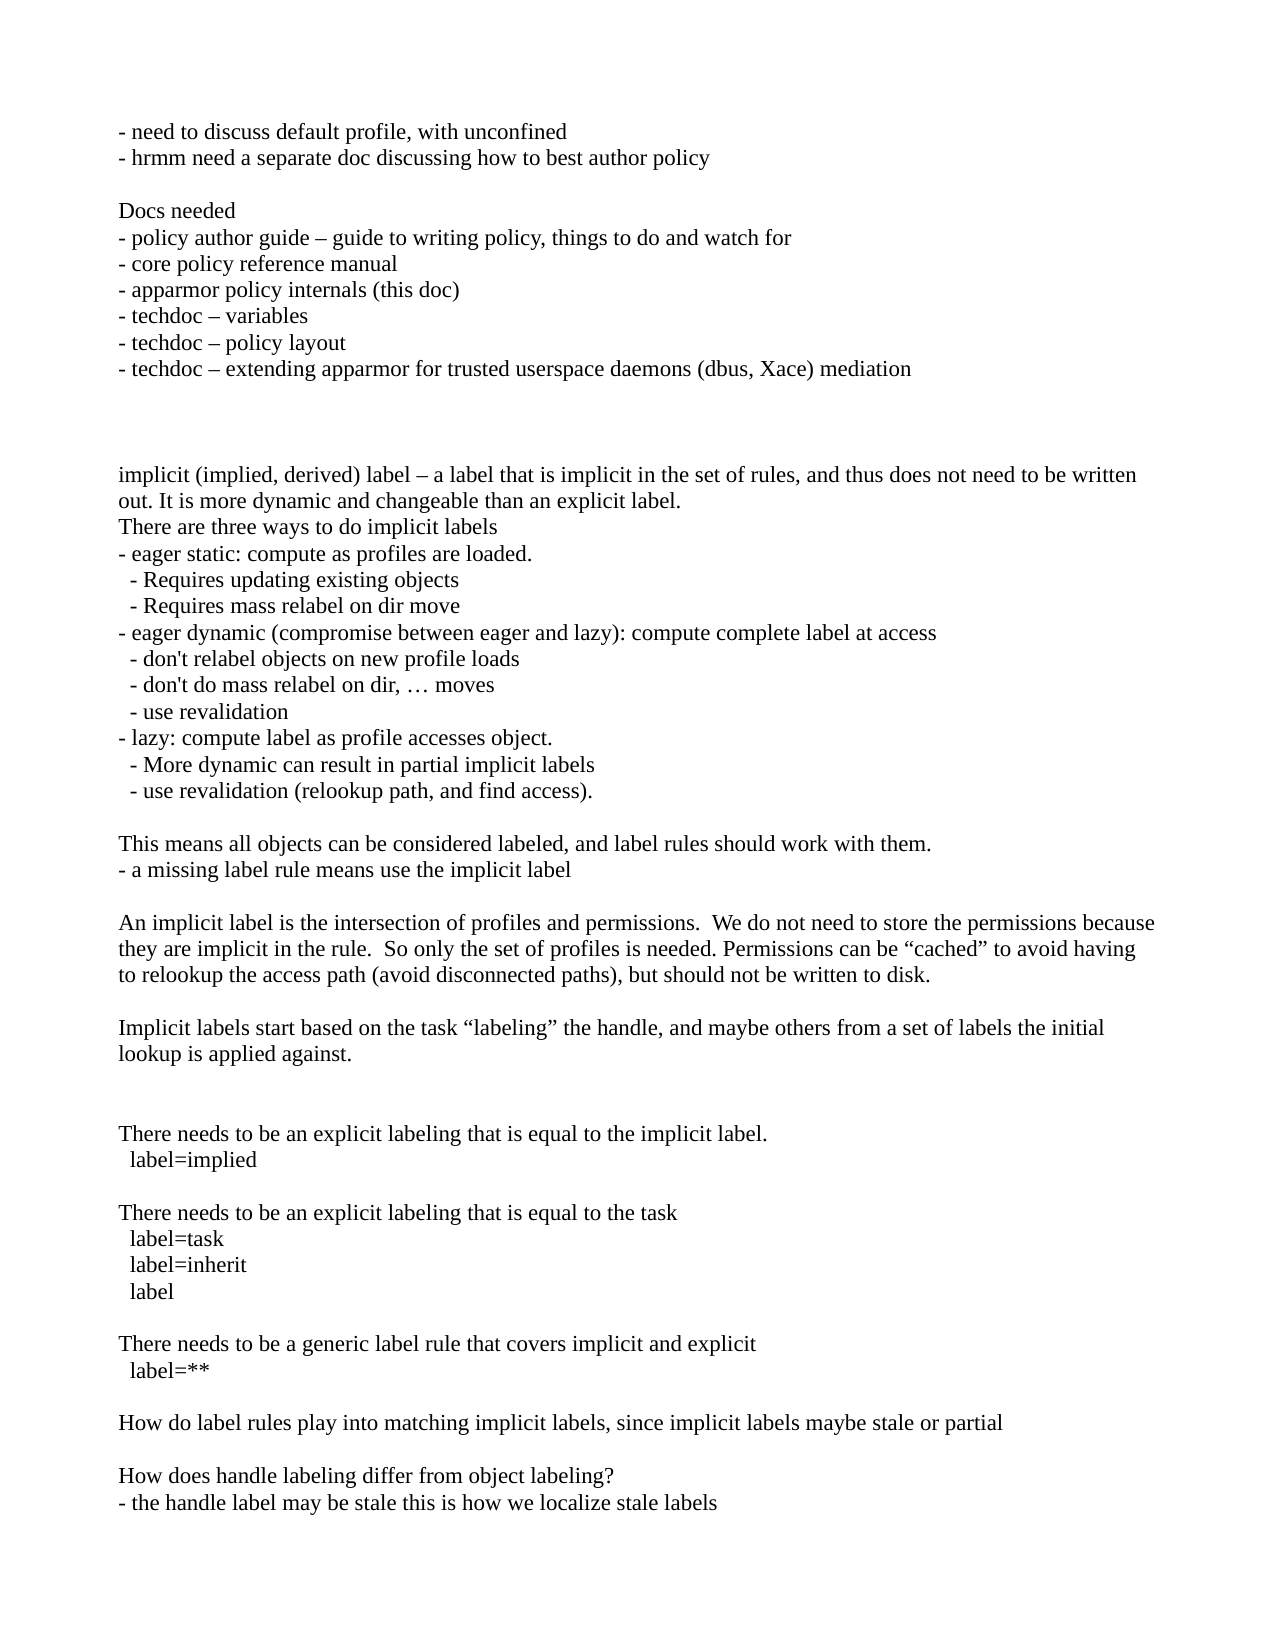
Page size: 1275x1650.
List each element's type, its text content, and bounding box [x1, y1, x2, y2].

text How do label rules play into matching implicit labels, since implicit labels maybe stale or partial [118, 1409, 1157, 1436]
text - techdoc – extending apparmor for trusted userspace daemons (dbus, Xace) mediation [118, 355, 1157, 382]
text label=inherit [118, 1251, 1157, 1278]
text There needs to be an explicit labeling that is equal to the implicit label. [118, 1119, 1157, 1146]
text An implicit label is the intersection of profiles and permissions. We do not need to store the permissions because they are implicit in the rule. So only the set of profiles is needed. Permissions can be “cached” to avoid having to relookup the access path (avoid disconnected paths), but should not be written to disk. [118, 909, 1157, 988]
text There needs to be a generic label rule that covers implicit and explicit [118, 1330, 1157, 1357]
text label=** [118, 1357, 1157, 1383]
text - Requires mass relabel on dir move [118, 592, 1157, 619]
text This means all objects can be considered labeled, and label rules should work with them. [118, 830, 1157, 856]
text label [118, 1278, 1157, 1304]
text - eager static: compute as profiles are loaded. [118, 540, 1157, 566]
text implicit (implied, derived) label – a label that is implicit in the set of rules, and thus does not need to be written out. It is more dynamic and changeable than an explicit label. [118, 461, 1157, 513]
text - eager dynamic (compromise between eager and lazy): compute complete label at access [118, 619, 1157, 645]
text - apparmor policy internals (this doc) [118, 276, 1157, 303]
text - Requires updating existing objects [118, 566, 1157, 592]
text There are three ways to do implicit labels [118, 513, 1157, 540]
text label=task [118, 1225, 1157, 1251]
text How does handle labeling differ from object labeling? [118, 1462, 1157, 1488]
text - don't do mass relabel on dir, … moves [118, 672, 1157, 698]
text - use revalidation (relookup path, and find access). [118, 777, 1157, 803]
text - More dynamic can result in partial implicit labels [118, 751, 1157, 777]
text Docs needed [118, 197, 1157, 223]
text - need to discuss default profile, with unconfined [118, 118, 1157, 144]
text - lazy: compute label as profile accesses object. [118, 724, 1157, 751]
text Implicit labels start based on the task “labeling” the handle, and maybe others from a set of labels the initial lookup is applied against. [118, 1014, 1157, 1067]
text - policy author guide – guide to writing policy, things to do and watch for [118, 223, 1157, 250]
text - the handle label may be stale this is how we localize stale labels [118, 1488, 1157, 1515]
text - a missing label rule means use the implicit label [118, 856, 1157, 882]
text label=implied [118, 1146, 1157, 1172]
text - techdoc – policy layout [118, 329, 1157, 355]
text - hrmm need a separate doc discussing how to best author policy [118, 144, 1157, 171]
text There needs to be an explicit labeling that is equal to the task [118, 1199, 1157, 1225]
text - don't relabel objects on new profile loads [118, 645, 1157, 672]
text - use revalidation [118, 698, 1157, 724]
text - core policy reference manual [118, 250, 1157, 276]
text - techdoc – variables [118, 303, 1157, 329]
